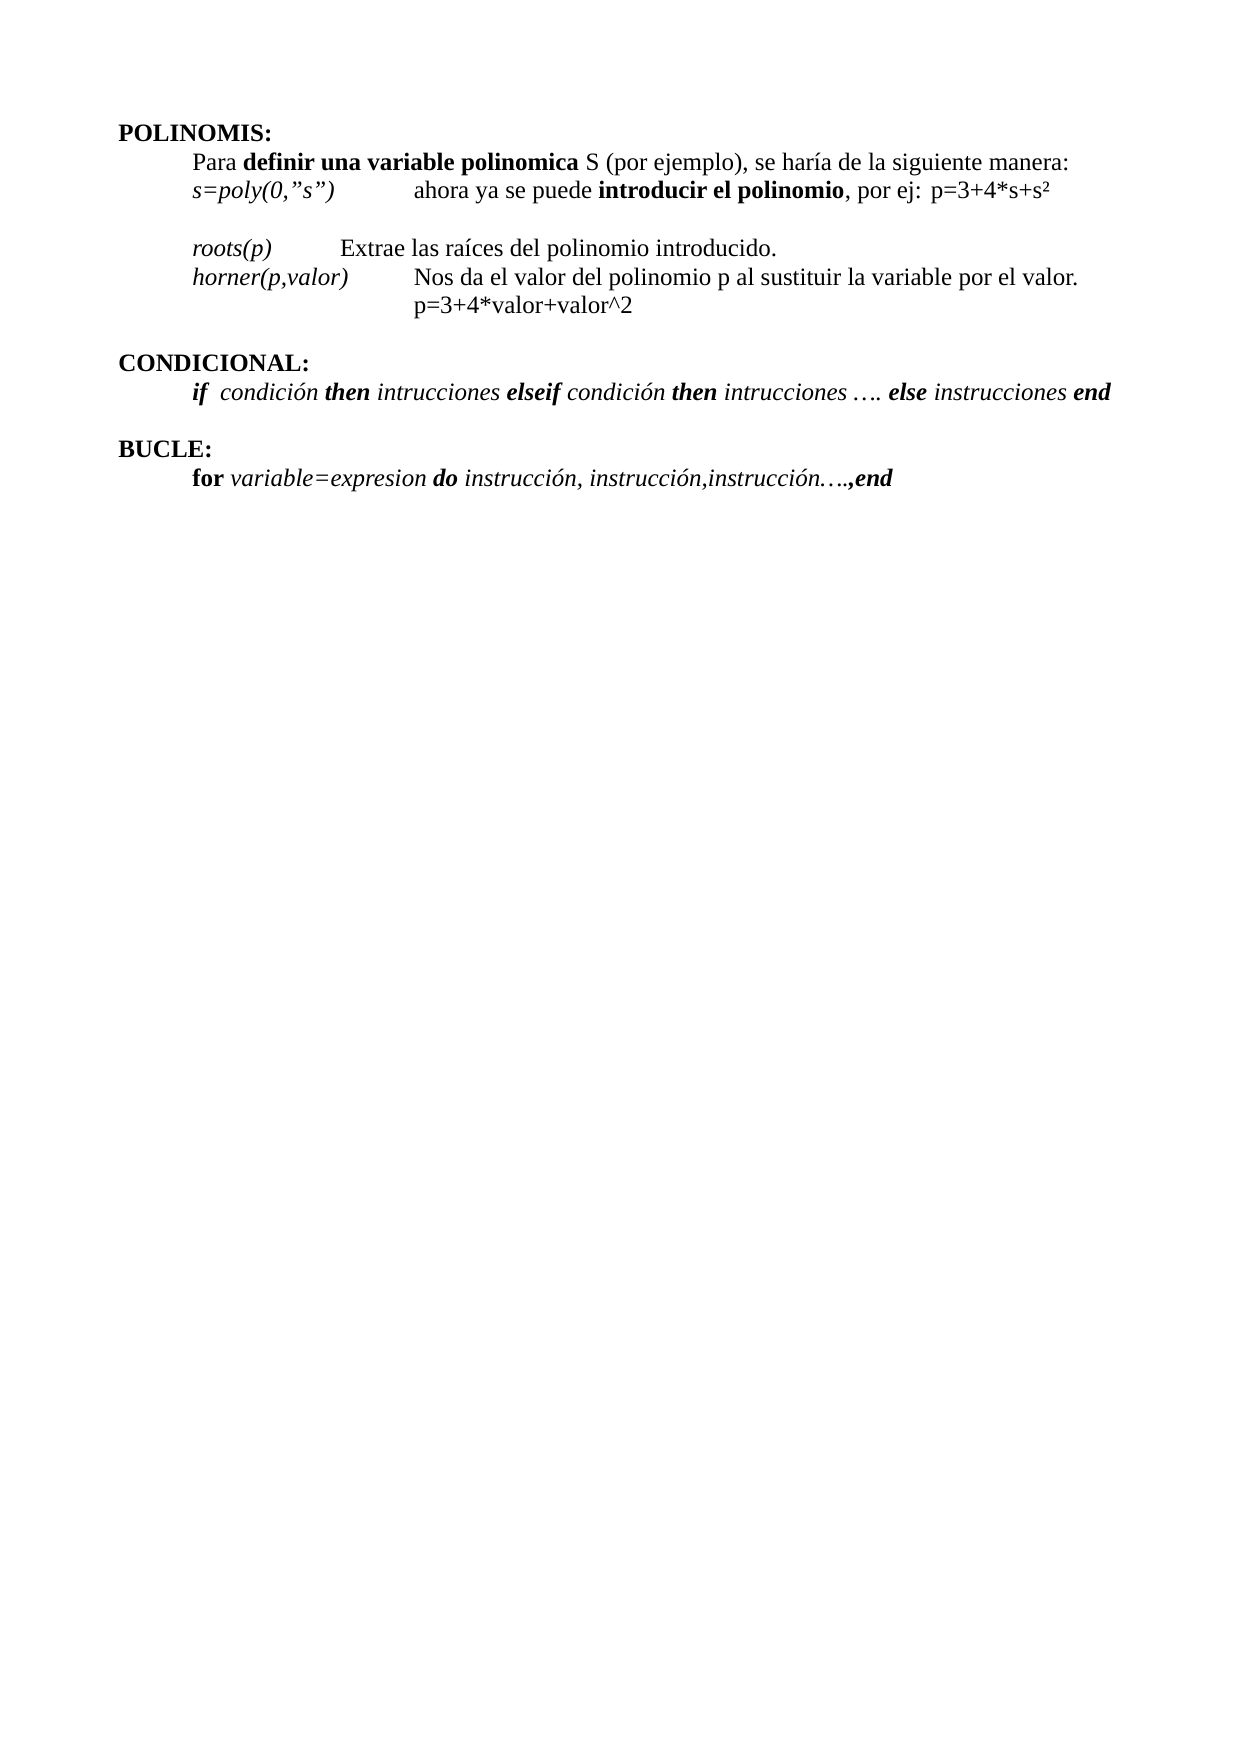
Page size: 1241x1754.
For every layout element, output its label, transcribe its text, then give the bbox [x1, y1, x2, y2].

text s=poly(0,”s”) ahora ya se puede introducir el polinomio, por ej: p=3+4*s+s² [118, 176, 1122, 204]
text for variable=expresion do instrucción, instrucción,instrucción….,end [118, 463, 1122, 492]
text roots(p) Extrae las raíces del polinomio introducido. [118, 233, 1122, 262]
text p=3+4*valor+valor^2 [118, 291, 1122, 319]
text POLINOMIS: [118, 118, 1122, 147]
text Para definir una variable polinomica S (por ejemplo), se haría de la siguiente manera: [118, 147, 1122, 176]
text CONDICIONAL: [118, 348, 1122, 377]
text BUCLE: [118, 434, 1122, 463]
text horner(p,valor) Nos da el valor del polinomio p al sustituir la variable por el valor. [118, 262, 1122, 291]
text if condición then intrucciones elseif condición then intrucciones …. else instrucciones end [118, 377, 1122, 406]
